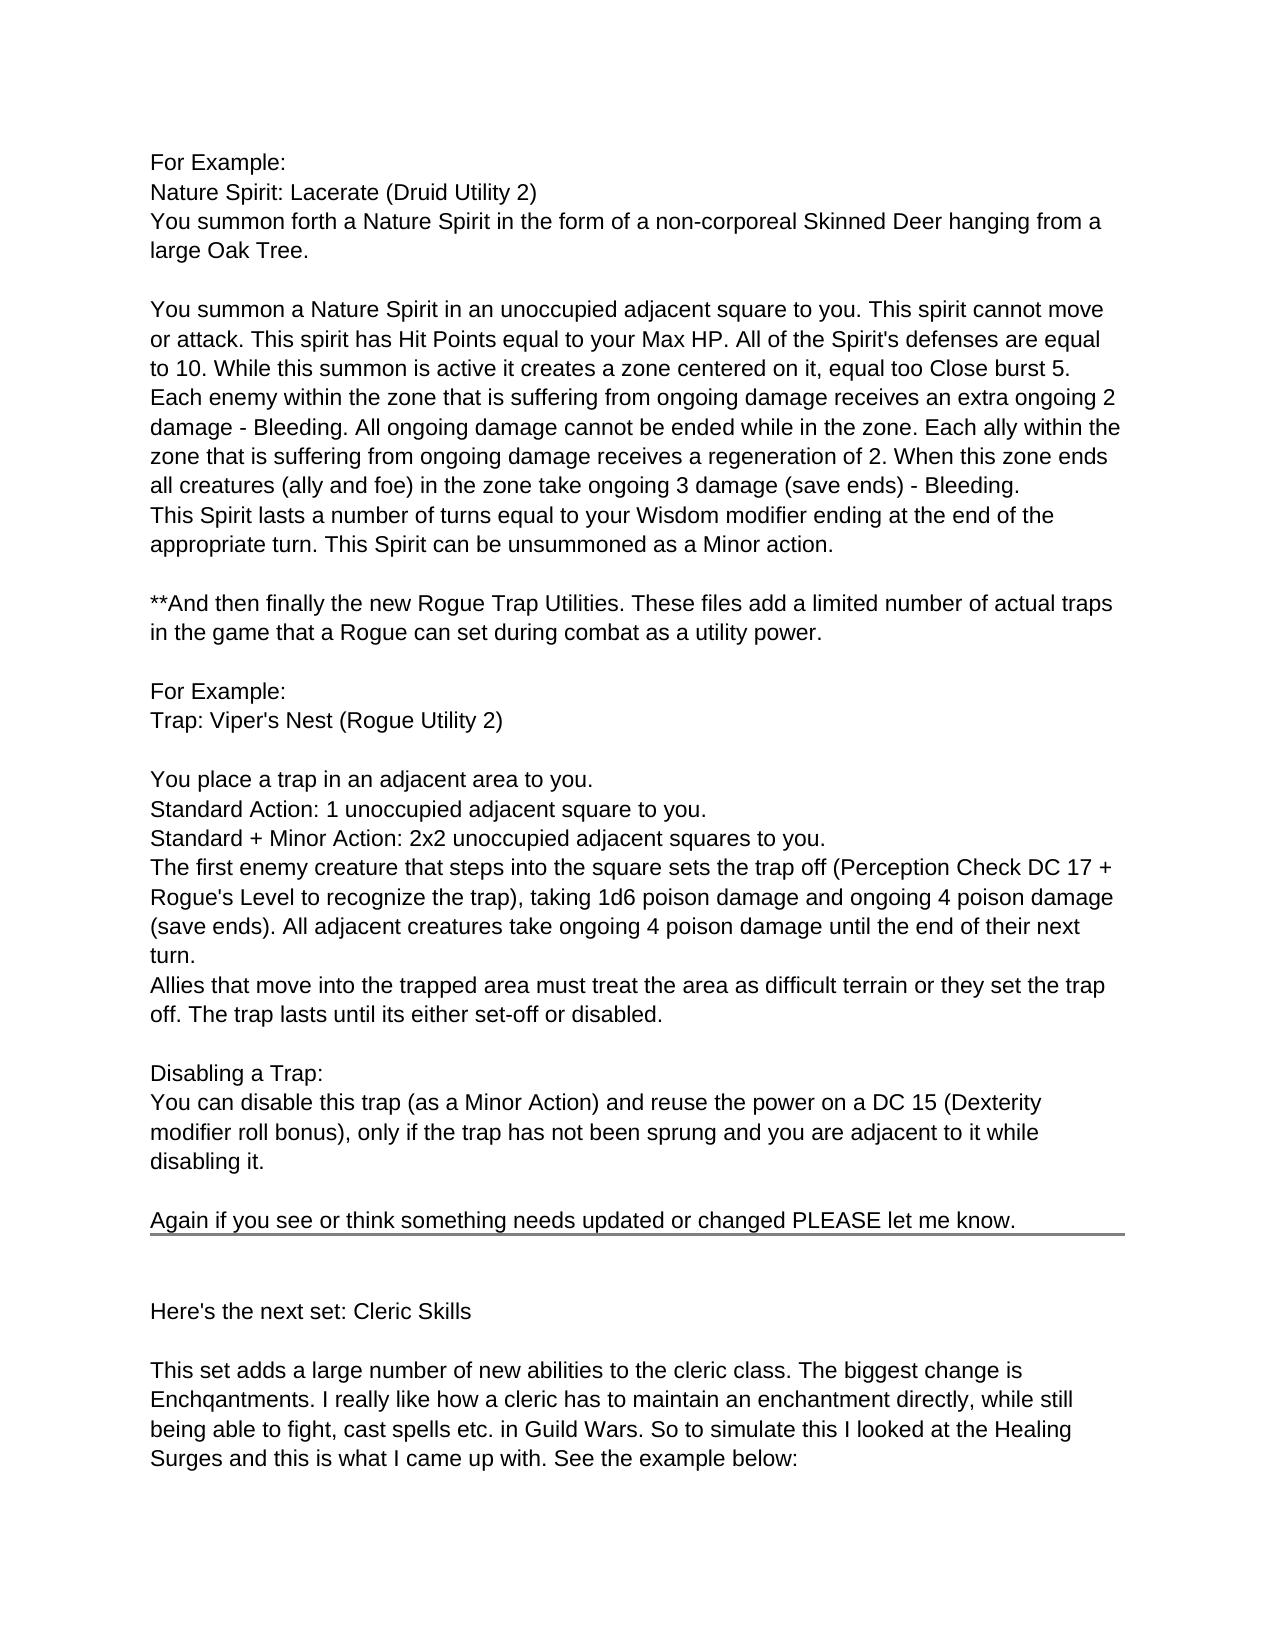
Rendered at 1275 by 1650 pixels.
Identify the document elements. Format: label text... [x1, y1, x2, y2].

text **And then finally the new Rogue Trap Utilities. These files add a limited number of actual traps in the game that a Rogue can set during combat as a utility power. [150, 591, 1125, 646]
text Each enemy within the zone that is suffering from ongoing damage receives an extra ongoing 2 damage - Bleeding. All ongoing damage cannot be ended while in the zone. Each ally within the zone that is suffering from ongoing damage receives a regeneration of 2. When this zone ends all creatures (ally and foe) in the zone take ongoing 3 damage (save ends) - Bleeding. [150, 385, 1125, 499]
text You summon forth a Nature Spirit in the form of a non-corporeal Skinned Deer hanging from a large Oak Tree. [150, 209, 1125, 264]
text You place a trap in an adjacent area to you. [150, 767, 1125, 792]
text Allies that move into the trapped area must treat the area as difficult terrain or they set the trap off. The trap lasts until its either set-off or disabled. [150, 972, 1125, 1027]
text This Spirit lasts a number of turns equal to your Wisdom modifier ending at the end of the appropriate turn. This Spirit can be unsummoned as a Minor action. [150, 502, 1125, 557]
text For Example: [150, 150, 1125, 176]
text Disabling a Trap: [150, 1061, 1125, 1086]
text You can disable this trap (as a Minor Action) and reuse the power on a DC 15 (Dexterity modifier roll bonus), only if the trap has not been sprung and you are adjacent to it while disabling it. [150, 1090, 1125, 1174]
text Here's the next set: Cleric Skills [150, 1299, 1125, 1324]
text Standard + Minor Action: 2x2 unoccupied adjacent squares to you. [150, 826, 1125, 851]
text For Example: [150, 679, 1125, 704]
text The first enemy creature that steps into the square sets the trap off (Perception Check DC 17 + Rogue's Level to recognize the trap), taking 1d6 poison damage and ongoing 4 poison damage (save ends). All adjacent creatures take ongoing 4 poison damage until the end of their next turn. [150, 855, 1125, 969]
text Nature Spirit: Lacerate (Druid Utility 2) [150, 179, 1125, 205]
text This set adds a large number of new abilities to the cleric class. The biggest change is Enchqantments. I really like how a cleric has to maintain an enchantment directly, while still being able to fight, cast spells etc. in Guild Wars. So to simulate this I looked at the Healing Surges and this is what I came up with. See the example below: [150, 1357, 1125, 1471]
text Trap: Viper's Nest (Rogue Utility 2) [150, 708, 1125, 734]
text Again if you see or think something needs updated or changed PLEASE let me know. [150, 1207, 1125, 1233]
text You summon a Nature Spirit in an unoccupied adjacent square to you. This spirit cannot move or attack. This spirit has Hit Points equal to your Max HP. All of the Spirit's defenses are equal to 10. While this summon is active it creates a zone centered on it, equal too Close burst 5. [150, 297, 1125, 381]
text Standard Action: 1 unoccupied adjacent square to you. [150, 796, 1125, 822]
